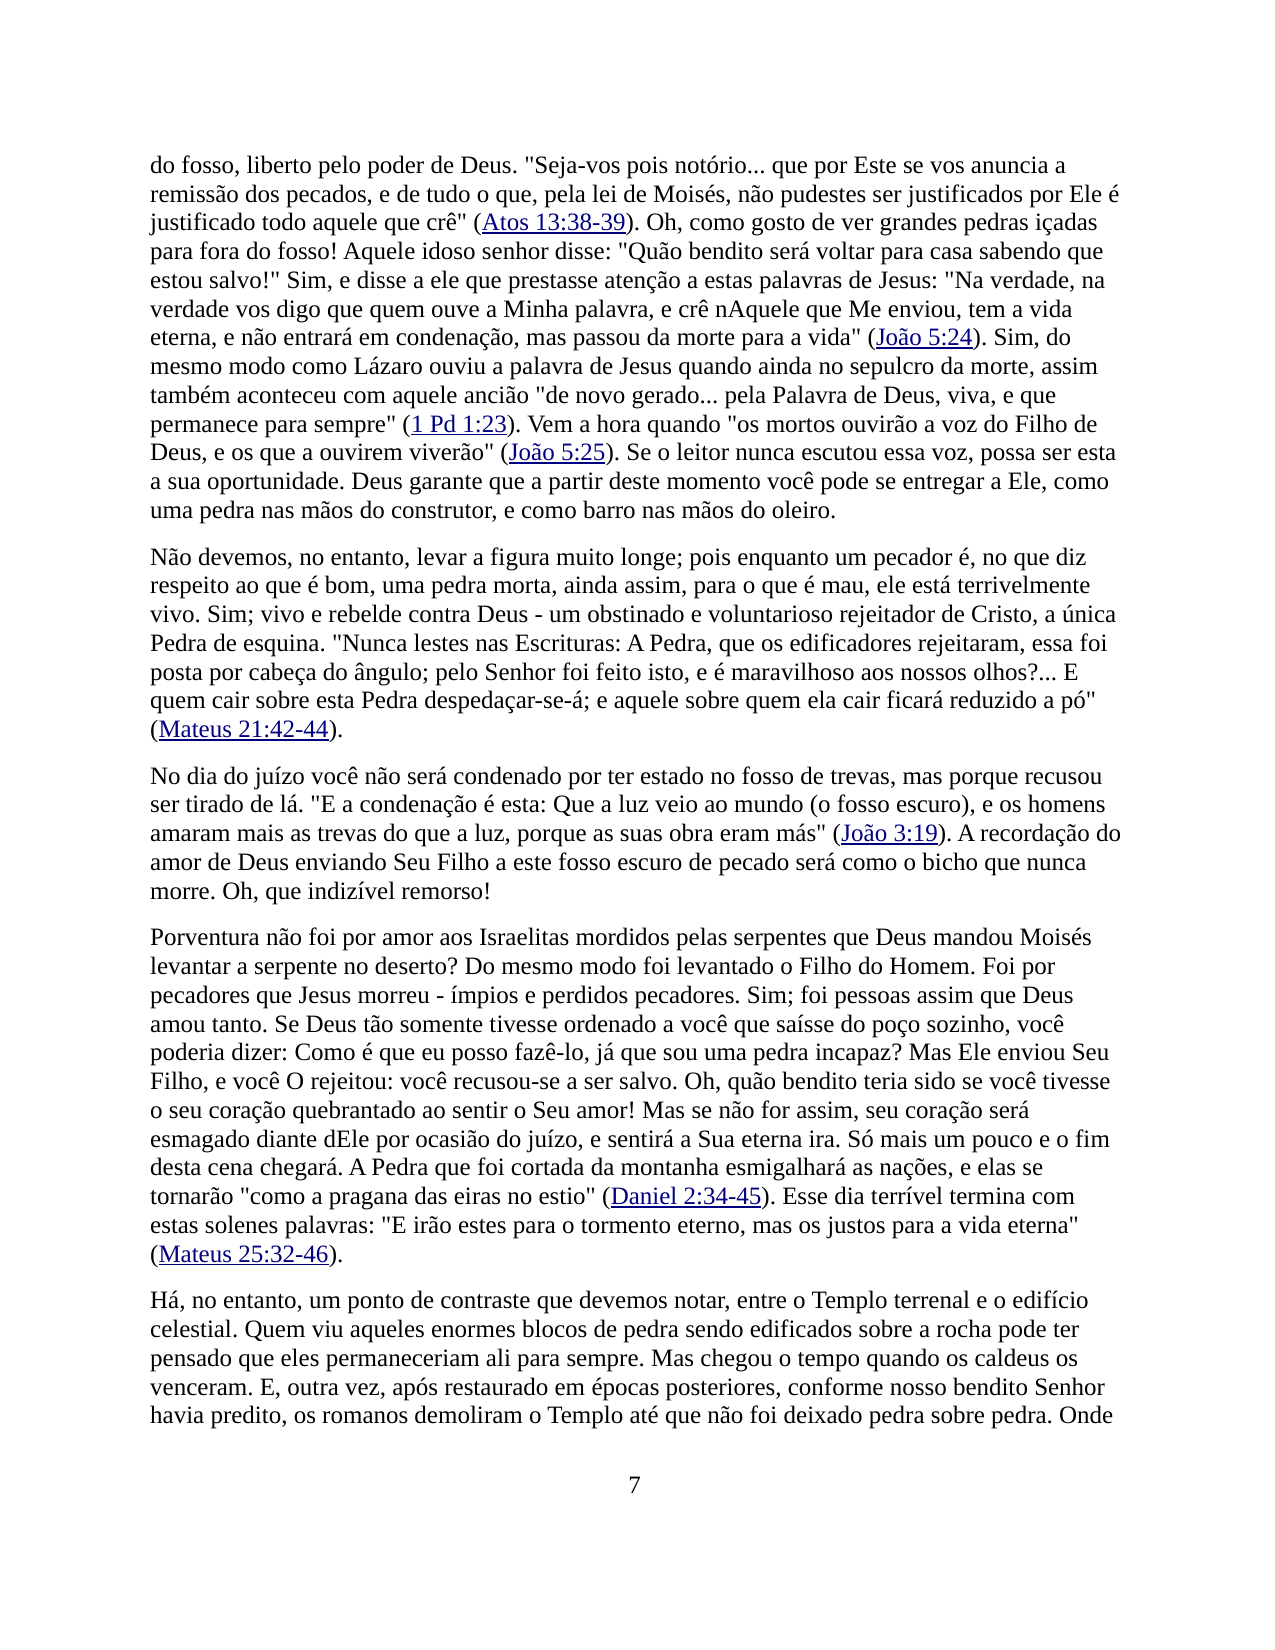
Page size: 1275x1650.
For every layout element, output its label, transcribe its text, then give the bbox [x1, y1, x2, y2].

text Não devemos, no entanto, levar a figura muito longe; pois enquanto um pecador é, no que diz respeito ao que é bom, uma pedra morta, ainda assim, para o que é mau, ele está terrivelmente vivo. Sim; vivo e rebelde contra Deus - um obstinado e voluntarioso rejeitador de Cristo, a única Pedra de esquina. "Nunca lestes nas Escrituras: A Pedra, que os edificadores rejeitaram, essa foi posta por cabeça do ângulo; pelo Senhor foi feito isto, e é maravilhoso aos nossos olhos?... E quem cair sobre esta Pedra despedaçar-se-á; e aquele sobre quem ela cair ficará reduzido a pó" (Mateus 21:42-44). [150, 542, 1125, 743]
text Porventura não foi por amor aos Israelitas mordidos pelas serpentes que Deus mandou Moisés levantar a serpente no deserto? Do mesmo modo foi levantado o Filho do Homem. Foi por pecadores que Jesus morreu - ímpios e perdidos pecadores. Sim; foi pessoas assim que Deus amou tanto. Se Deus tão somente tivesse ordenado a você que saísse do poço sozinho, você poderia dizer: Como é que eu posso fazê-lo, já que sou uma pedra incapaz? Mas Ele enviou Seu Filho, e você O rejeitou: você recusou-se a ser salvo. Oh, quão bendito teria sido se você tivesse o seu coração quebrantado ao sentir o Seu amor! Mas se não for assim, seu coração será esmagado diante dEle por ocasião do juízo, e sentirá a Sua eterna ira. Só mais um pouco e o fim desta cena chegará. A Pedra que foi cortada da montanha esmigalhará as nações, e elas se tornarão "como a pragana das eiras no estio" (Daniel 2:34-45). Esse dia terrível termina com estas solenes palavras: "E irão estes para o tormento eterno, mas os justos para a vida eterna" (Mateus 25:32-46). [150, 922, 1125, 1267]
text Há, no entanto, um ponto de contraste que devemos notar, entre o Templo terrenal e o edifício celestial. Quem viu aqueles enormes blocos de pedra sendo edificados sobre a rocha pode ter pensado que eles permaneceriam ali para sempre. Mas chegou o tempo quando os caldeus os venceram. E, outra vez, após restaurado em épocas posteriores, conforme nosso bendito Senhor havia predito, os romanos demoliram o Templo até que não foi deixado pedra sobre pedra. Onde [150, 1285, 1125, 1429]
text do fosso, liberto pelo poder de Deus. "Seja-vos pois notório... que por Este se vos anuncia a remissão dos pecados, e de tudo o que, pela lei de Moisés, não pudestes ser justificados por Ele é justificado todo aquele que crê" (Atos 13:38-39). Oh, como gosto de ver grandes pedras içadas para fora do fosso! Aquele idoso senhor disse: "Quão bendito será voltar para casa sabendo que estou salvo!" Sim, e disse a ele que prestasse atenção a estas palavras de Jesus: "Na verdade, na verdade vos digo que quem ouve a Minha palavra, e crê nAquele que Me enviou, tem a vida eterna, e não entrará em condenação, mas passou da morte para a vida" (João 5:24). Sim, do mesmo modo como Lázaro ouviu a palavra de Jesus quando ainda no sepulcro da morte, assim também aconteceu com aquele ancião "de novo gerado... pela Palavra de Deus, viva, e que permanece para sempre" (1 Pd 1:23). Vem a hora quando "os mortos ouvirão a voz do Filho de Deus, e os que a ouvirem viverão" (João 5:25). Se o leitor nunca escutou essa voz, possa ser esta a sua oportunidade. Deus garante que a partir deste momento você pode se entregar a Ele, como uma pedra nas mãos do construtor, e como barro nas mãos do oleiro. [150, 150, 1125, 524]
text No dia do juízo você não será condenado por ter estado no fosso de trevas, mas porque recusou ser tirado de lá. "E a condenação é esta: Que a luz veio ao mundo (o fosso escuro), e os homens amaram mais as trevas do que a luz, porque as suas obra eram más" (João 3:19). A recordação do amor de Deus enviando Seu Filho a este fosso escuro de pecado será como o bicho que nunca morre. Oh, que indizível remorso! [150, 761, 1125, 904]
